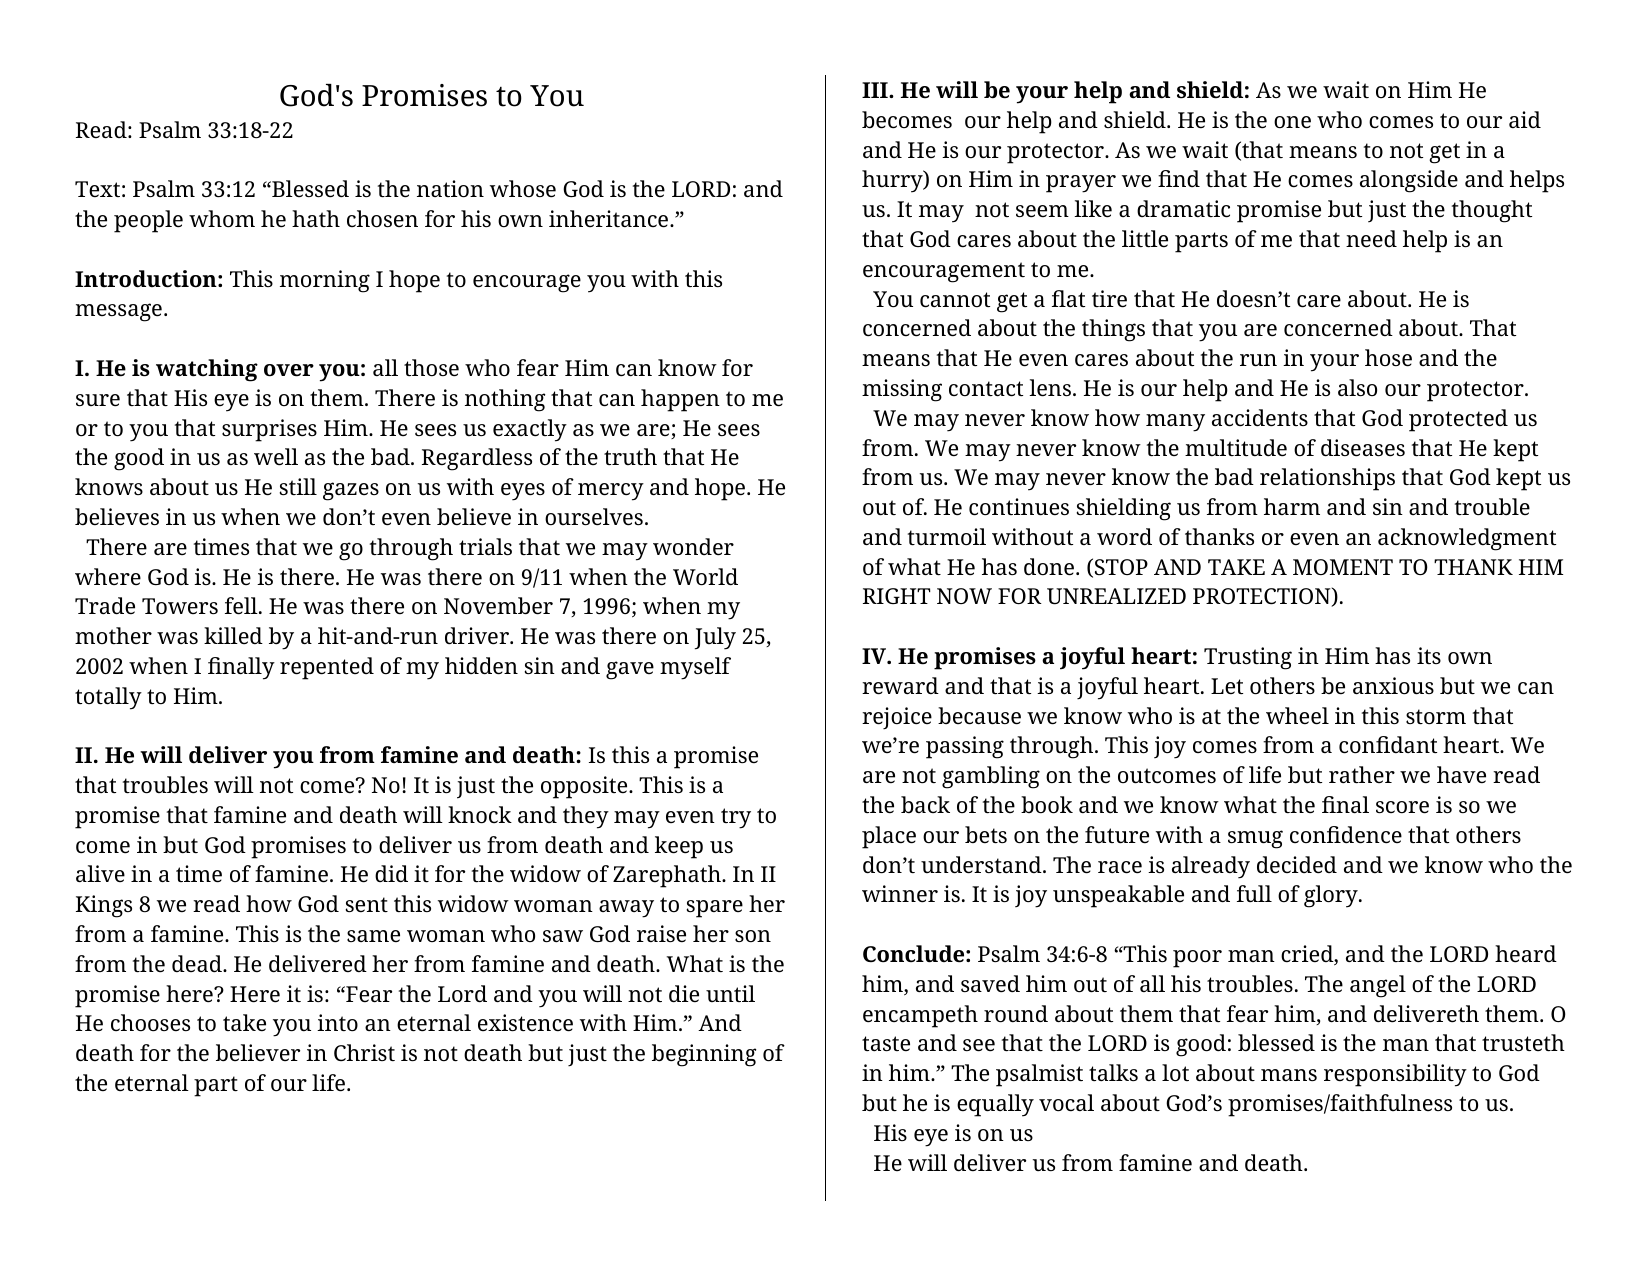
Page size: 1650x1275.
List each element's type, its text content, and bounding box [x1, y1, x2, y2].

text Text: Psalm 33:12 “Blessed is the nation whose God is the LORD: and the people whom he hath chosen for his own inheritance.” [75, 174, 788, 234]
text There are times that we go through trials that we may wonder where God is. He is there. He was there on 9/11 when the World Trade Towers fell. He was there on November 7, 1996; when my mother was killed by a hit-and-run driver. He was there on July 25, 2002 when I finally repented of my hidden sin and gave myself totally to Him. [75, 532, 788, 711]
text I. He is watching over you: all those who fear Him can know for sure that His eye is on them. There is nothing that can happen to me or to you that surprises Him. He sees us exactly as we are; He sees the good in us as well as the bad. Regardless of the truth that He knows about us He still gazes on us with eyes of mercy and hope. He believes in us when we don’t even believe in ourselves. [75, 353, 788, 532]
text We may never know how many accidents that God protected us from. We may never know the multitude of diseases that He kept from us. We may never know the bad relationships that God kept us out of. He continues shielding us from harm and sin and trouble and turmoil without a word of thanks or even an acknowledgment of what He has done. (STOP AND TAKE A MOMENT TO THANK HIM RIGHT NOW FOR UNREALIZED PROTECTION). [862, 403, 1575, 611]
text God's Promises to You [75, 75, 788, 115]
text Conclude: Psalm 34:6-8 “This poor man cried, and the LORD heard him, and saved him out of all his troubles. The angel of the LORD encampeth round about them that fear him, and delivereth them. O taste and see that the LORD is good: blessed is the man that trusteth in him.” The psalmist talks a lot about mans responsibility to God but he is equally vocal about God’s promises/faithfulness to us. [862, 939, 1575, 1118]
text Introduction: This morning I hope to encourage you with this message. [75, 264, 788, 323]
text IV. He promises a joyful heart: Trusting in Him has its own reward and that is a joyful heart. Let others be anxious but we can rejoice because we know who is at the wheel in this storm that we’re passing through. This joy comes from a confidant heart. We are not gambling on the outcomes of life but rather we have read the back of the book and we know what the final score is so we place our bets on the future with a smug confidence that others don’t understand. The race is already decided and we know who the winner is. It is joy unspeakable and full of glory. [862, 641, 1575, 909]
text His eye is on us [862, 1118, 1575, 1147]
subtitle You cannot get a flat tire that He doesn’t care about. He is concerned about the things that you are concerned about. That means that He even cares about the run in your hose and the missing contact lens. He is our help and He is also our protector. [862, 283, 1575, 403]
text II. He will deliver you from famine and death: Is this a promise that troubles will not come? No! It is just the opposite. This is a promise that famine and death will knock and they may even try to come in but God promises to deliver us from death and keep us alive in a time of famine. He did it for the widow of Zarephath. In II Kings 8 we read how God sent this widow woman away to spare her from a famine. This is the same woman who saw God raise her son from the dead. He delivered her from famine and death. What is the promise here? Here it is: “Fear the Lord and you will not die until He chooses to take you into an eternal existence with Him.” And death for the believer in Christ is not death but just the beginning of the eternal part of our life. [75, 740, 788, 1098]
subtitle III. He will be your help and shield: As we wait on Him He becomes our help and shield. He is the one who comes to our aid and He is our protector. As we wait (that means to not get in a hurry) on Him in prayer we find that He comes alongside and helps us. It may not seem like a dramatic promise but just the thought that God cares about the little parts of me that need help is an encouragement to me. [862, 75, 1575, 283]
text Read: Psalm 33:18-22 [75, 115, 788, 144]
text He will deliver us from famine and death. [862, 1147, 1575, 1177]
